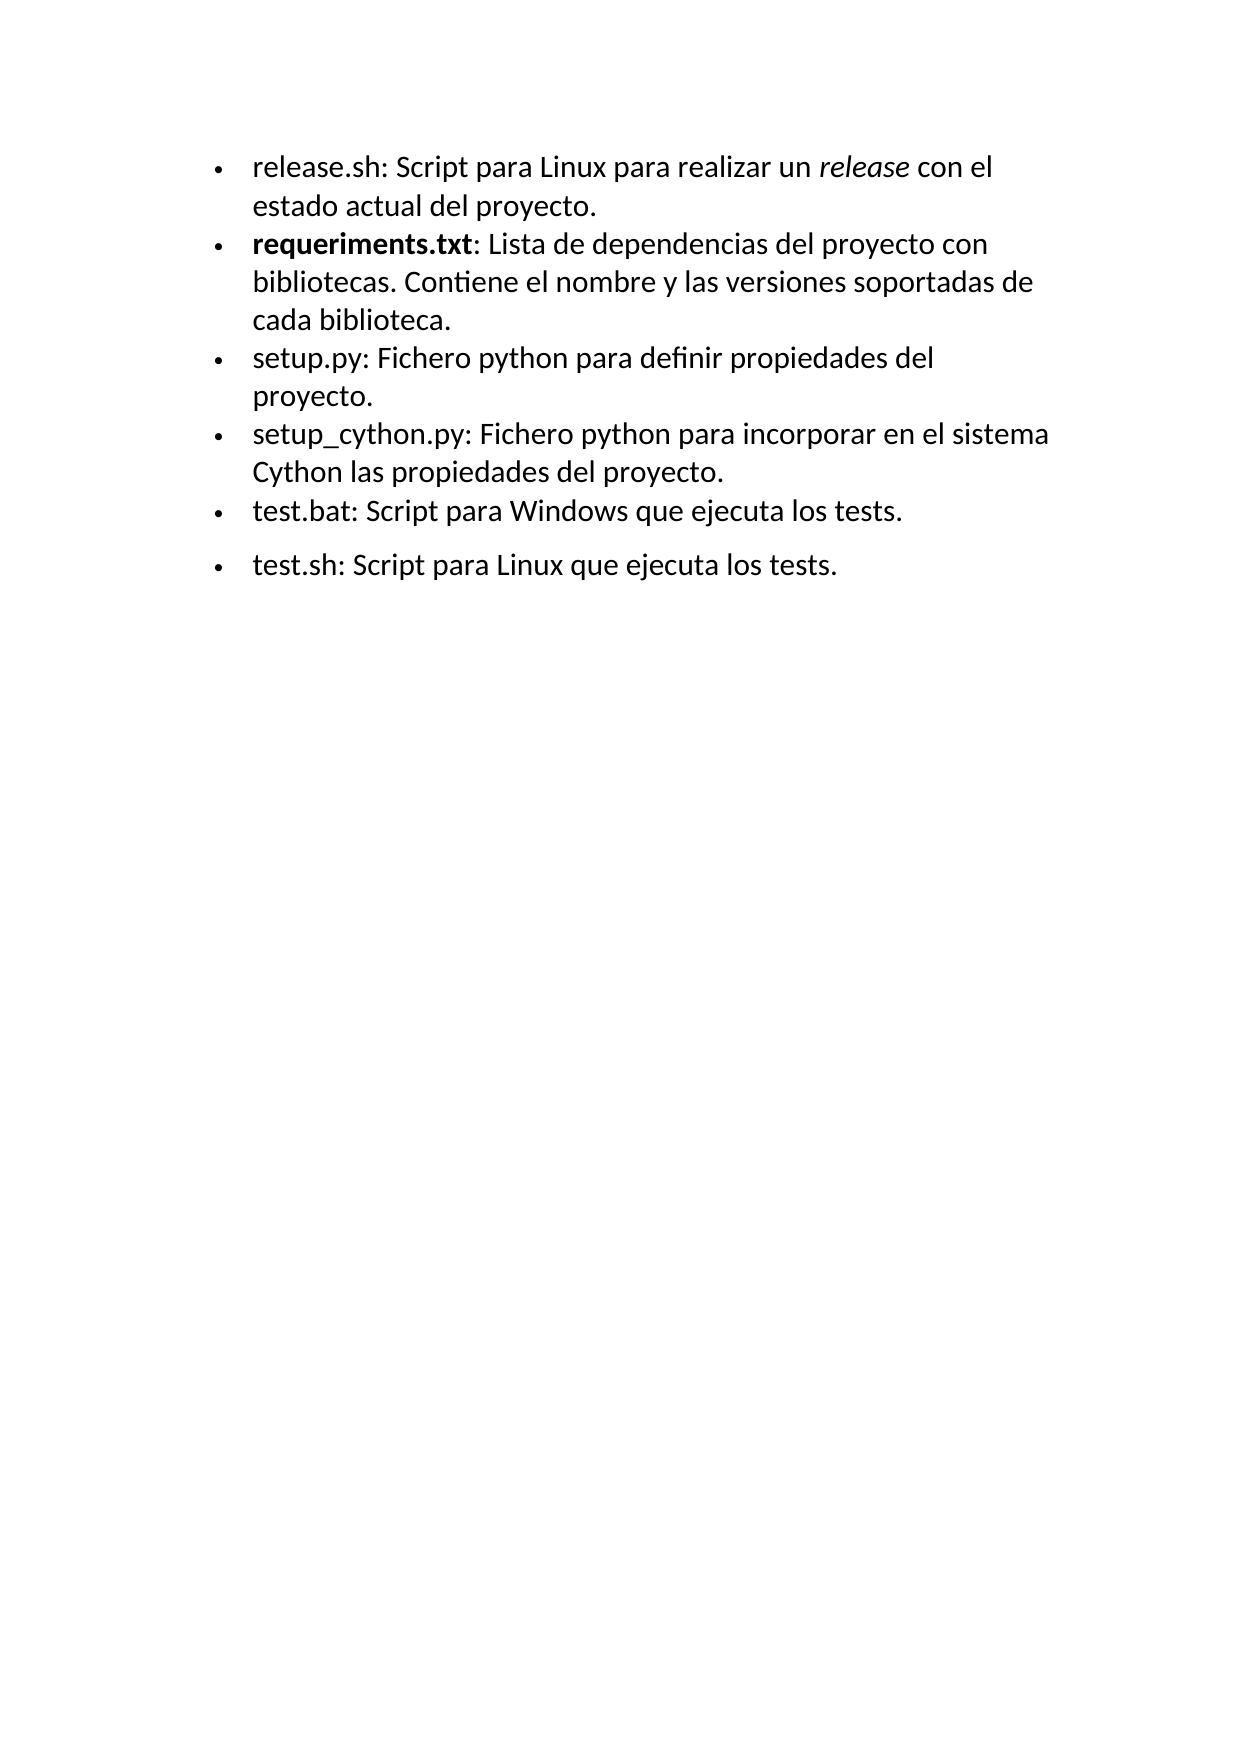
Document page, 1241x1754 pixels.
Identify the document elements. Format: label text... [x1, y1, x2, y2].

list requeriments.txt: Lista de dependencias del proyecto con bibliotecas. Contiene el nombre y las versiones soportadas de cada biblioteca. [215, 224, 1063, 338]
list test.bat: Script para Windows que ejecuta los tests. [215, 491, 1063, 529]
list release.sh: Script para Linux para realizar un release con el estado actual del proyecto. [215, 148, 1063, 224]
list setup_cython.py: Fichero python para incorporar en el sistema Cython las propiedades del proyecto. [215, 414, 1063, 491]
list test.sh: Script para Linux que ejecuta los tests. [215, 546, 1063, 584]
list setup.py: Fichero python para definir propiedades del proyecto. [215, 338, 1063, 414]
